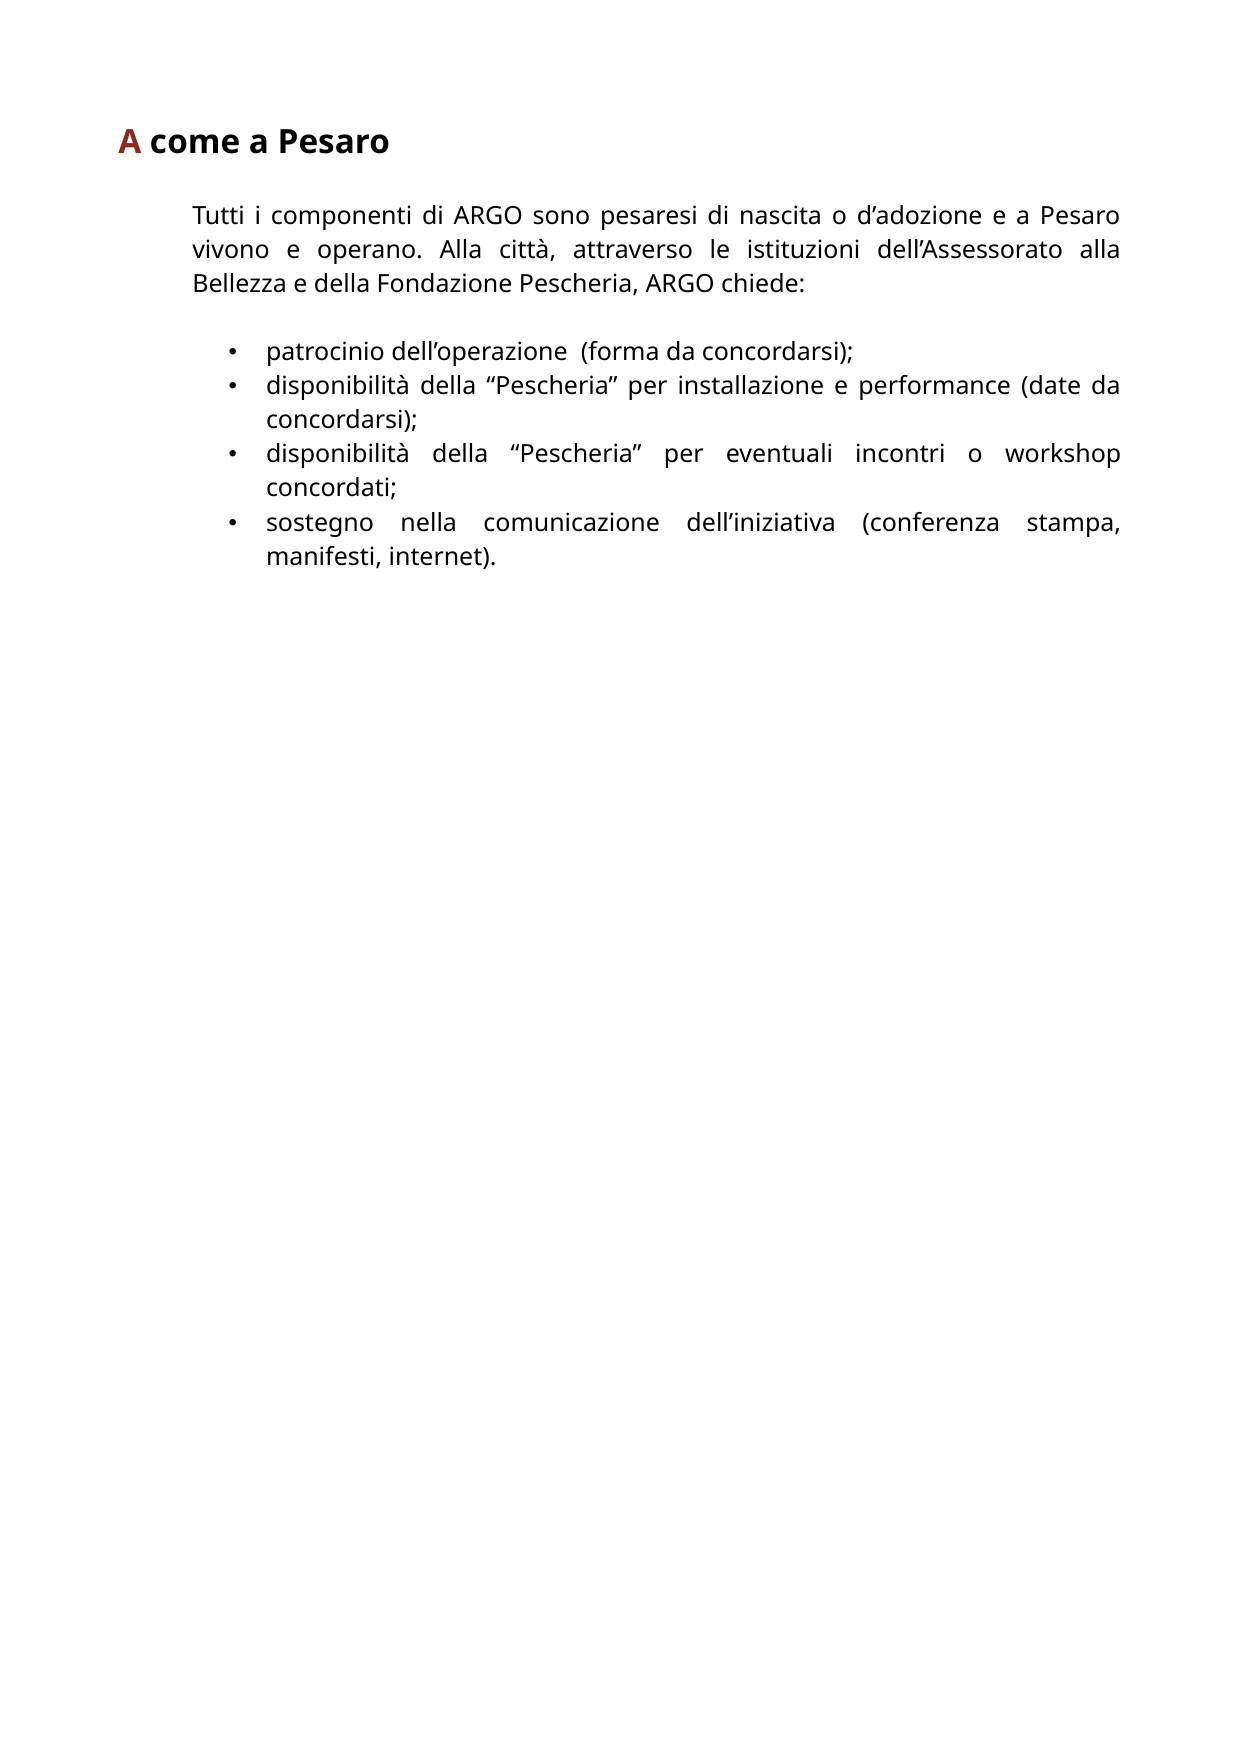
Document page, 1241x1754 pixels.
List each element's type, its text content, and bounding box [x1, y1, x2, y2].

list sostegno nella comunicazione dell’iniziativa (conferenza stampa, manifesti, internet). [228, 504, 1122, 572]
list disponibilità della “Pescheria” per installazione e performance (date da concordarsi); [228, 368, 1122, 436]
list patrocinio dell’operazione (forma da concordarsi); [228, 334, 1122, 368]
list disponibilità della “Pescheria” per eventuali incontri o workshop concordati; [228, 436, 1122, 504]
text A come a Pesaro [118, 118, 1122, 163]
text Tutti i componenti di ARGO sono pesaresi di nascita o d’adozione e a Pesaro vivono e operano. Alla città, attraverso le istituzioni dell’Assessorato alla Bellezza e della Fondazione Pescheria, ARGO chiede: [192, 198, 1122, 300]
